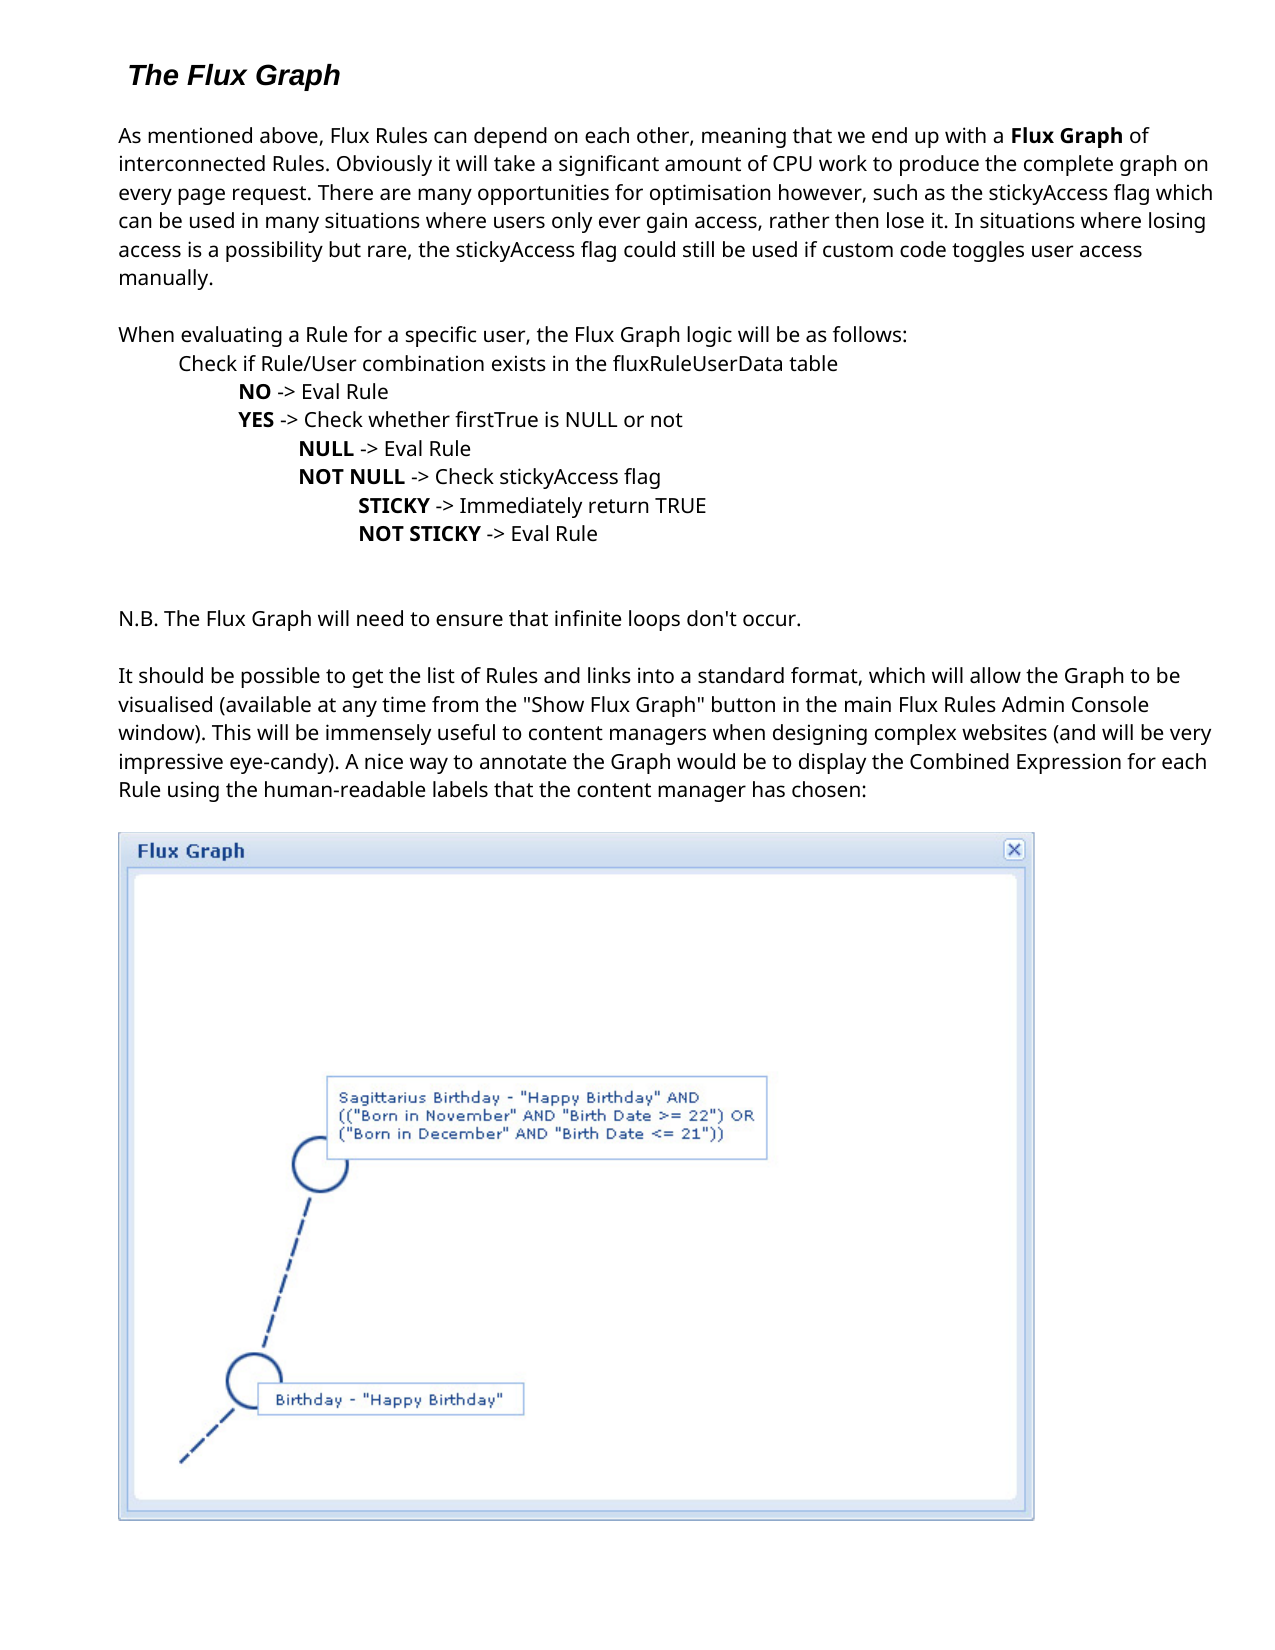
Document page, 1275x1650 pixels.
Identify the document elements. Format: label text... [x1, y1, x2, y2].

text Check if Rule/User combination exists in the fluxRuleUserData table [178, 349, 1216, 377]
text N.B. The Flux Graph will need to ensure that infinite loops don't occur. It should be possible to get the list of Rules and links into a standard format, which will allow the Graph to be visualised (available at any time from the "Show Flux Graph" button in the main Flux Rules Admin Console window). This will be immensely useful to content managers when designing complex websites (and will be very impressive eye-candy). A nice way to annotate the Graph would be to display the Combined Expression for each Rule using the human-readable labels that the content manager has chosen: [118, 576, 1216, 804]
subtitle The Flux Graph [127, 59, 1207, 92]
text NULL -> Eval Rule NOT NULL -> Check stickyAccess flag [298, 434, 1216, 491]
text STICKY -> Immediately return TRUE NOT STICKY -> Eval Rule [358, 491, 1216, 576]
picture [118, 832, 1035, 1521]
text As mentioned above, Flux Rules can depend on each other, meaning that we end up with a Flux Graph of interconnected Rules. Obviously it will take a significant amount of CPU work to produce the complete graph on every page request. There are many opportunities for optimisation however, such as the stickyAccess flag which can be used in many situations where users only ever gain access, rather then lose it. In situations where losing access is a possibility but rare, the stickyAccess flag could still be used if custom code toggles user access manually. When evaluating a Rule for a specific user, the Flux Graph logic will be as follows: [118, 121, 1216, 349]
text NO -> Eval Rule YES -> Check whether firstTrue is NULL or not [238, 377, 1216, 434]
